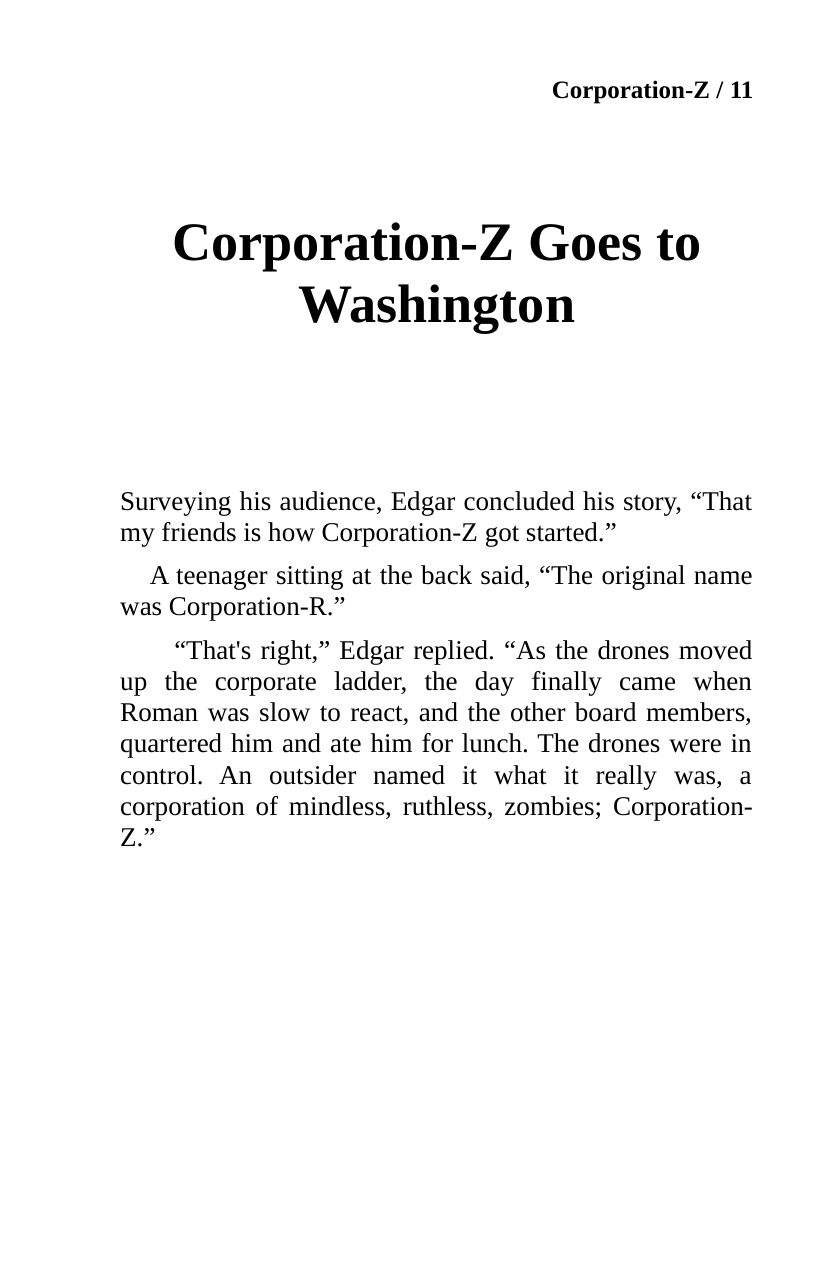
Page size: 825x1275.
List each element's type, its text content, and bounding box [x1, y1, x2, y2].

subtitle Corporation-Z Goes to Washington [120, 210, 753, 334]
text “That's right,” Edgar replied. “As the drones moved up the corporate ladder, the day finally came when Roman was slow to react, and the other board members, quartered him and ate him for lunch. The drones were in control. An outsider named it what it really was, a corporation of mindless, ruthless, zombies; Corporation-Z.” [120, 634, 753, 852]
text Surveying his audience, Edgar concluded his story, “That my friends is how Corporation-Z got started.” [120, 484, 753, 547]
text A teenager sitting at the back said, “The original name was Corporation-R.” [120, 559, 753, 622]
